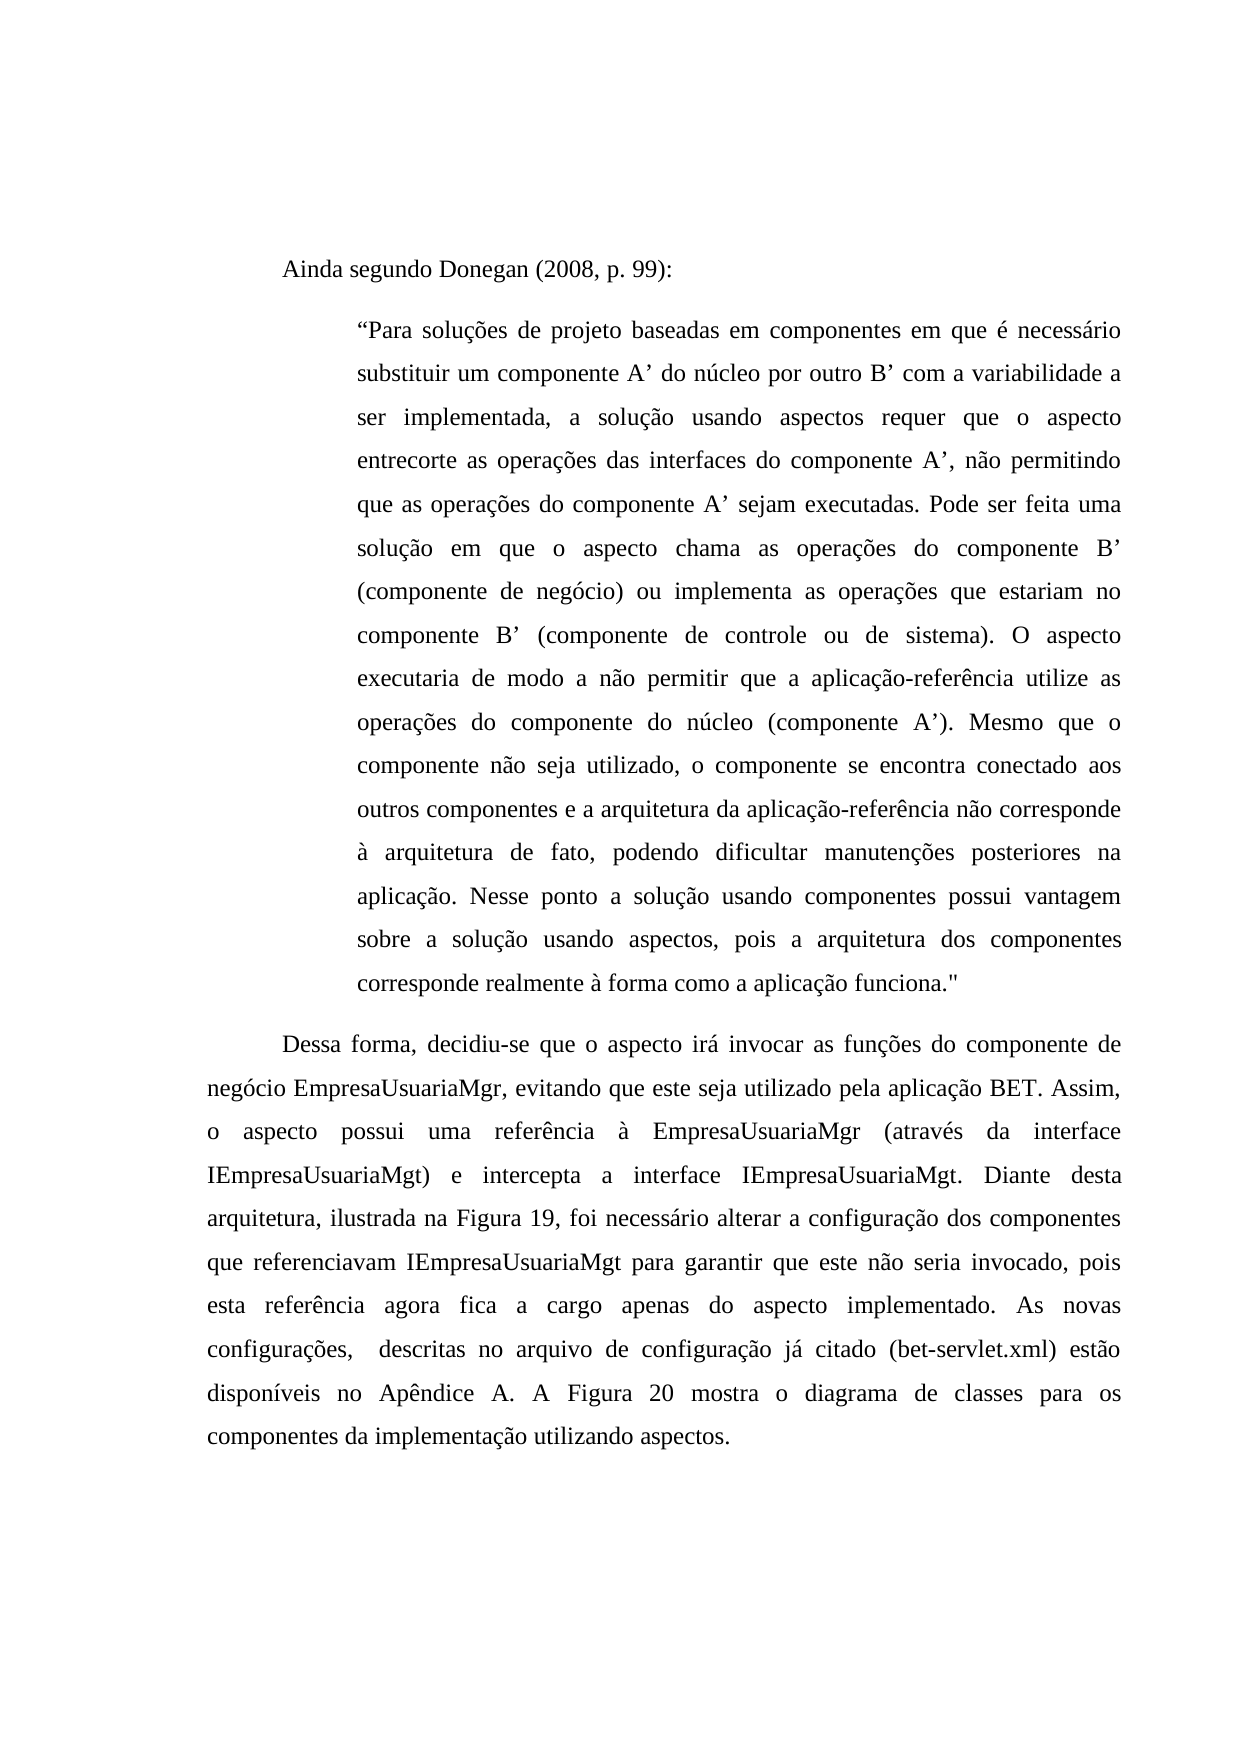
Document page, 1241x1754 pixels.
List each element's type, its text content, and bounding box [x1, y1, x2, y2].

text “Para soluções de projeto baseadas em componentes em que é necessário substituir um componente A’ do núcleo por outro B’ com a variabilidade a ser implementada, a solução usando aspectos requer que o aspecto entrecorte as operações das interfaces do componente A’, não permitindo que as operações do componente A’ sejam executadas. Pode ser feita uma solução em que o aspecto chama as operações do componente B’ (componente de negócio) ou implementa as operações que estariam no componente B’ (componente de controle ou de sistema). O aspecto executaria de modo a não permitir que a aplicação-referência utilize as operações do componente do núcleo (componente A’). Mesmo que o componente não seja utilizado, o componente se encontra conectado aos outros componentes e a arquitetura da aplicação-referência não corresponde à arquitetura de fato, podendo dificultar manutenções posteriores na aplicação. Nesse ponto a solução usando componentes possui vantagem sobre a solução usando aspectos, pois a arquitetura dos componentes corresponde realmente à forma como a aplicação funciona." [357, 315, 1122, 997]
text Dessa forma, decidiu-se que o aspecto irá invocar as funções do componente de negócio EmpresaUsuariaMgr, evitando que este seja utilizado pela aplicação BET. Assim, o aspecto possui uma referência à EmpresaUsuariaMgr (através da interface IEmpresaUsuariaMgt) e intercepta a interface IEmpresaUsuariaMgt. Diante desta arquitetura, ilustrada na Figura 19, foi necessário alterar a configuração dos componentes que referenciavam IEmpresaUsuariaMgt para garantir que este não seria invocado, pois esta referência agora fica a cargo apenas do aspecto implementado. As novas configurações, descritas no arquivo de configuração já citado (bet-servlet.xml) estão disponíveis no Apêndice A. A Figura 20 mostra o diagrama de classes para os componentes da implementação utilizando aspectos. [207, 1029, 1122, 1450]
text Ainda segundo Donegan (2008, p. 99): [207, 253, 1122, 283]
